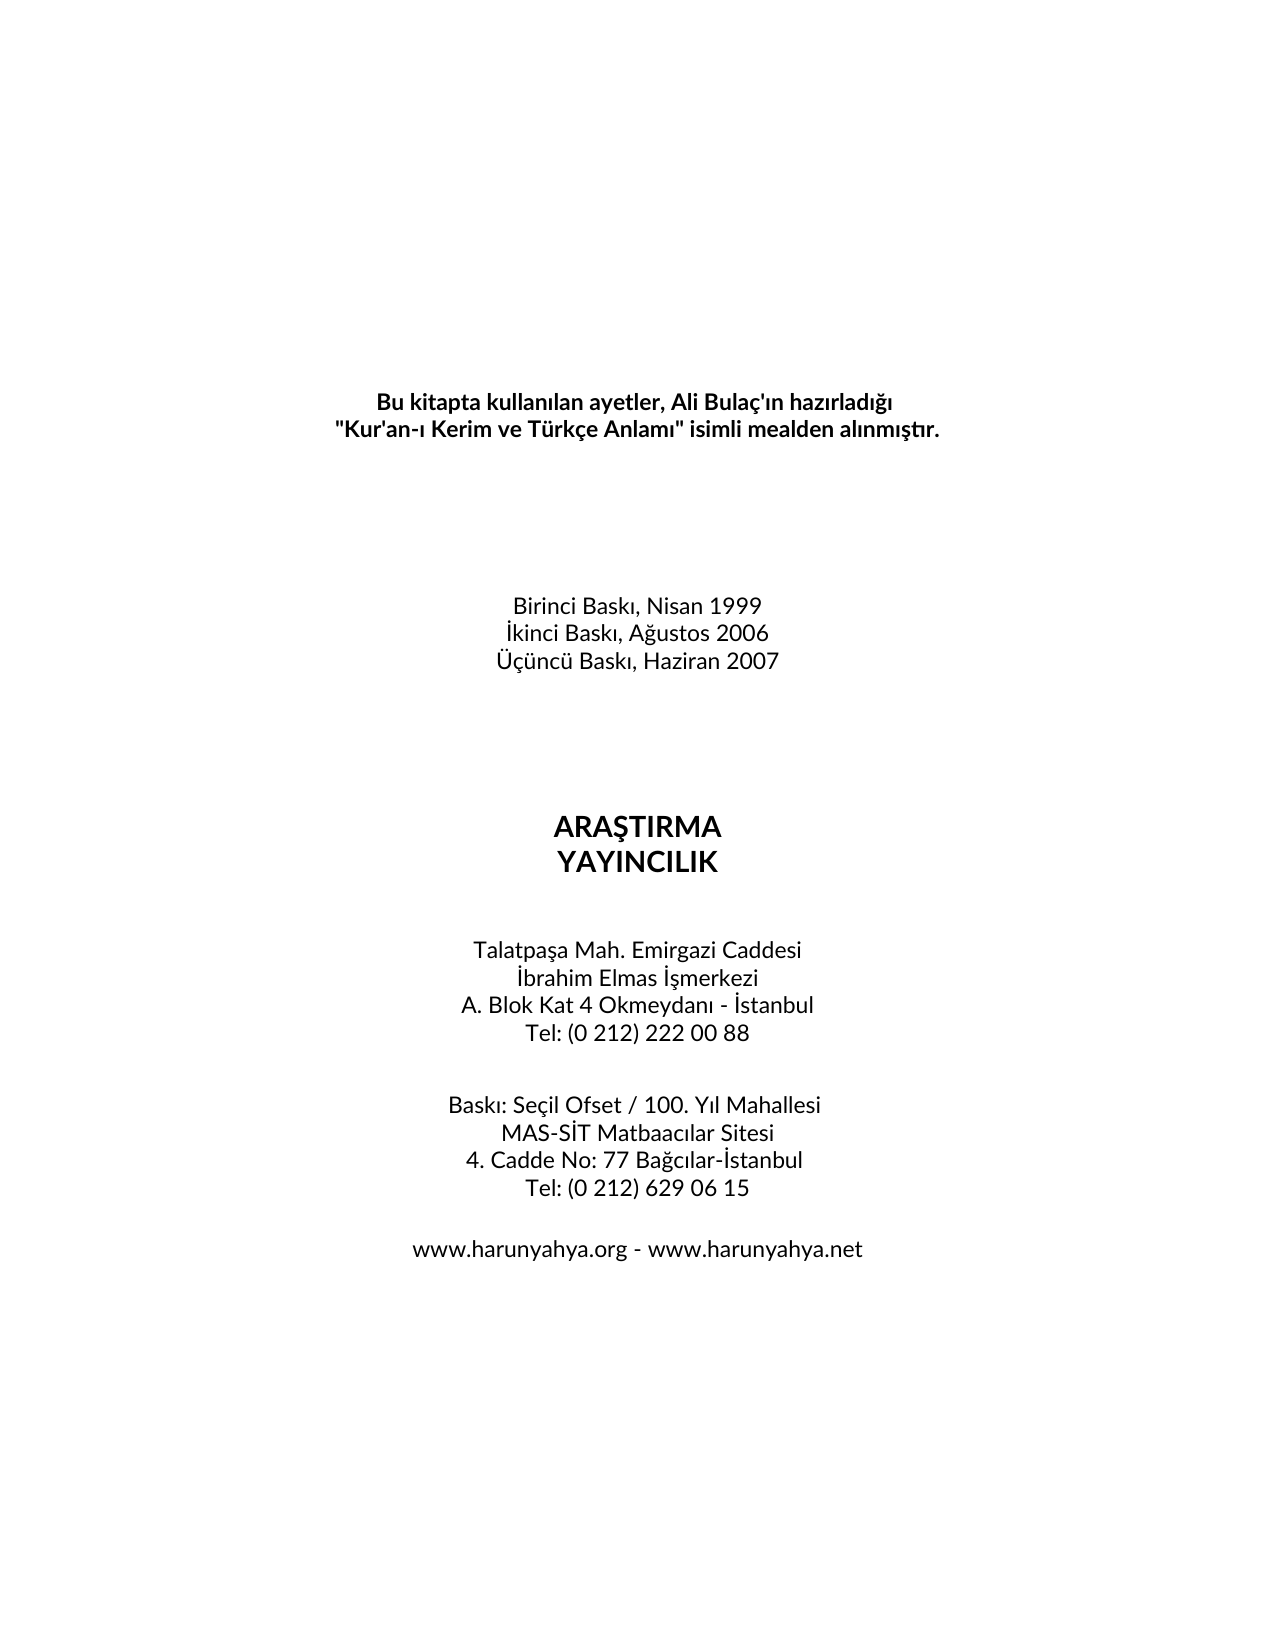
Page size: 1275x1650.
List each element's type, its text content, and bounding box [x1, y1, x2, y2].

text A. Blok Kat 4 Okmeydanı - İstanbul [112, 991, 1162, 1019]
text www.harunyahya.org - www.harunyahya.net [112, 1234, 1162, 1262]
text YAYINCILIK [112, 844, 1162, 879]
text ARAŞTIRMA [112, 809, 1162, 844]
text 4. Cadde No: 77 Bağcılar-İstanbul Tel: (0 212) 629 06 15 [112, 1146, 1162, 1201]
text İkinci Baskı, Ağustos 2006 [112, 619, 1162, 646]
text İbrahim Elmas İşmerkezi [112, 964, 1162, 991]
text Birinci Baskı, Nisan 1999 [112, 591, 1162, 619]
text Üçüncü Baskı, Haziran 2007 [112, 646, 1162, 674]
text Baskı: Seçil Ofset / 100. Yıl Mahallesi MAS-SİT Matbaacılar Sitesi [112, 1091, 1162, 1146]
text Tel: (0 212) 222 00 88 [112, 1019, 1162, 1046]
text Talatpaşa Mah. Emirgazi Caddesi [112, 936, 1162, 964]
text Bu kitapta kullanılan ayetler, Ali Bulaç'ın hazırladığı "Kur'an-ı Kerim ve Türkçe Anlamı" isimli mealden alınmıştır. [112, 387, 1162, 442]
